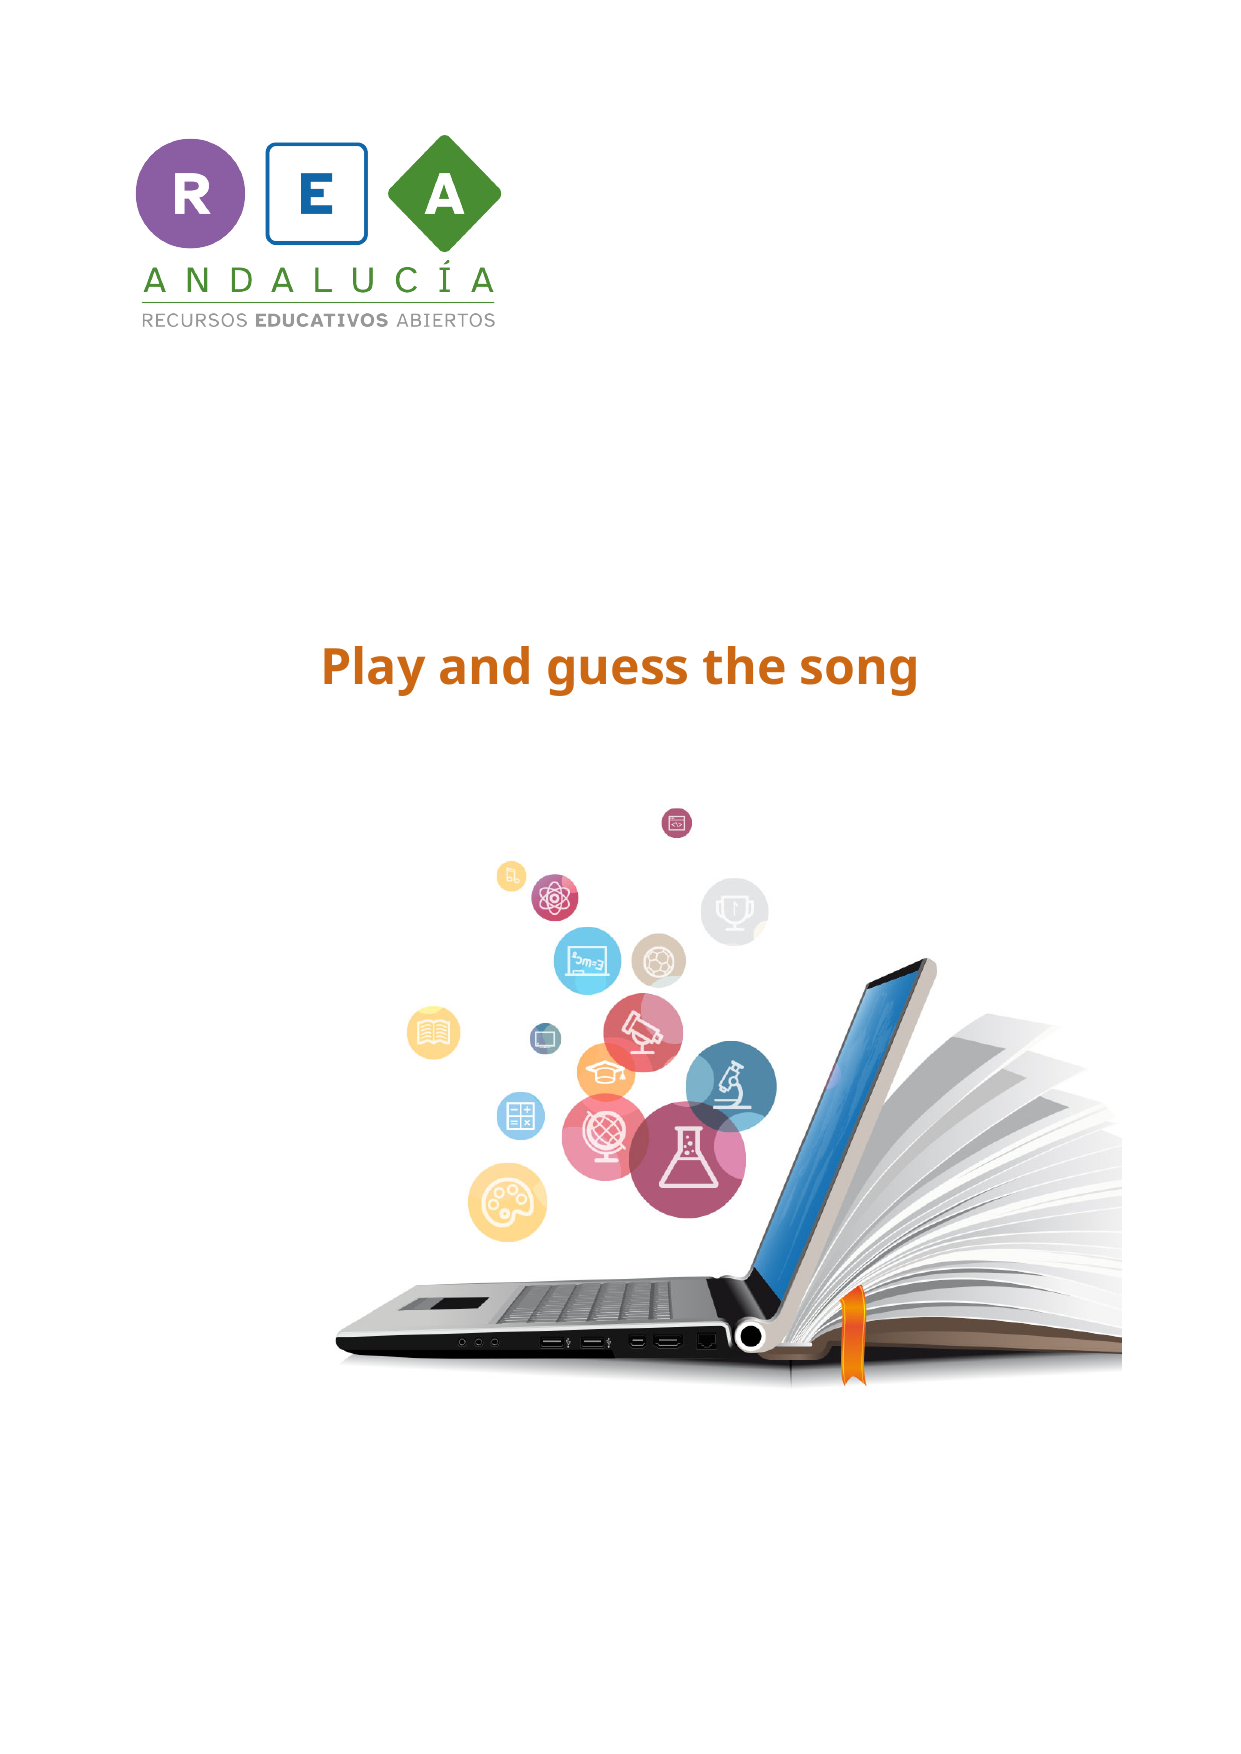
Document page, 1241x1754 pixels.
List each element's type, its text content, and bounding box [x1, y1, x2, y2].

picture [118, 118, 520, 355]
picture [290, 775, 1122, 1417]
title Play and guess the song [118, 631, 1122, 699]
